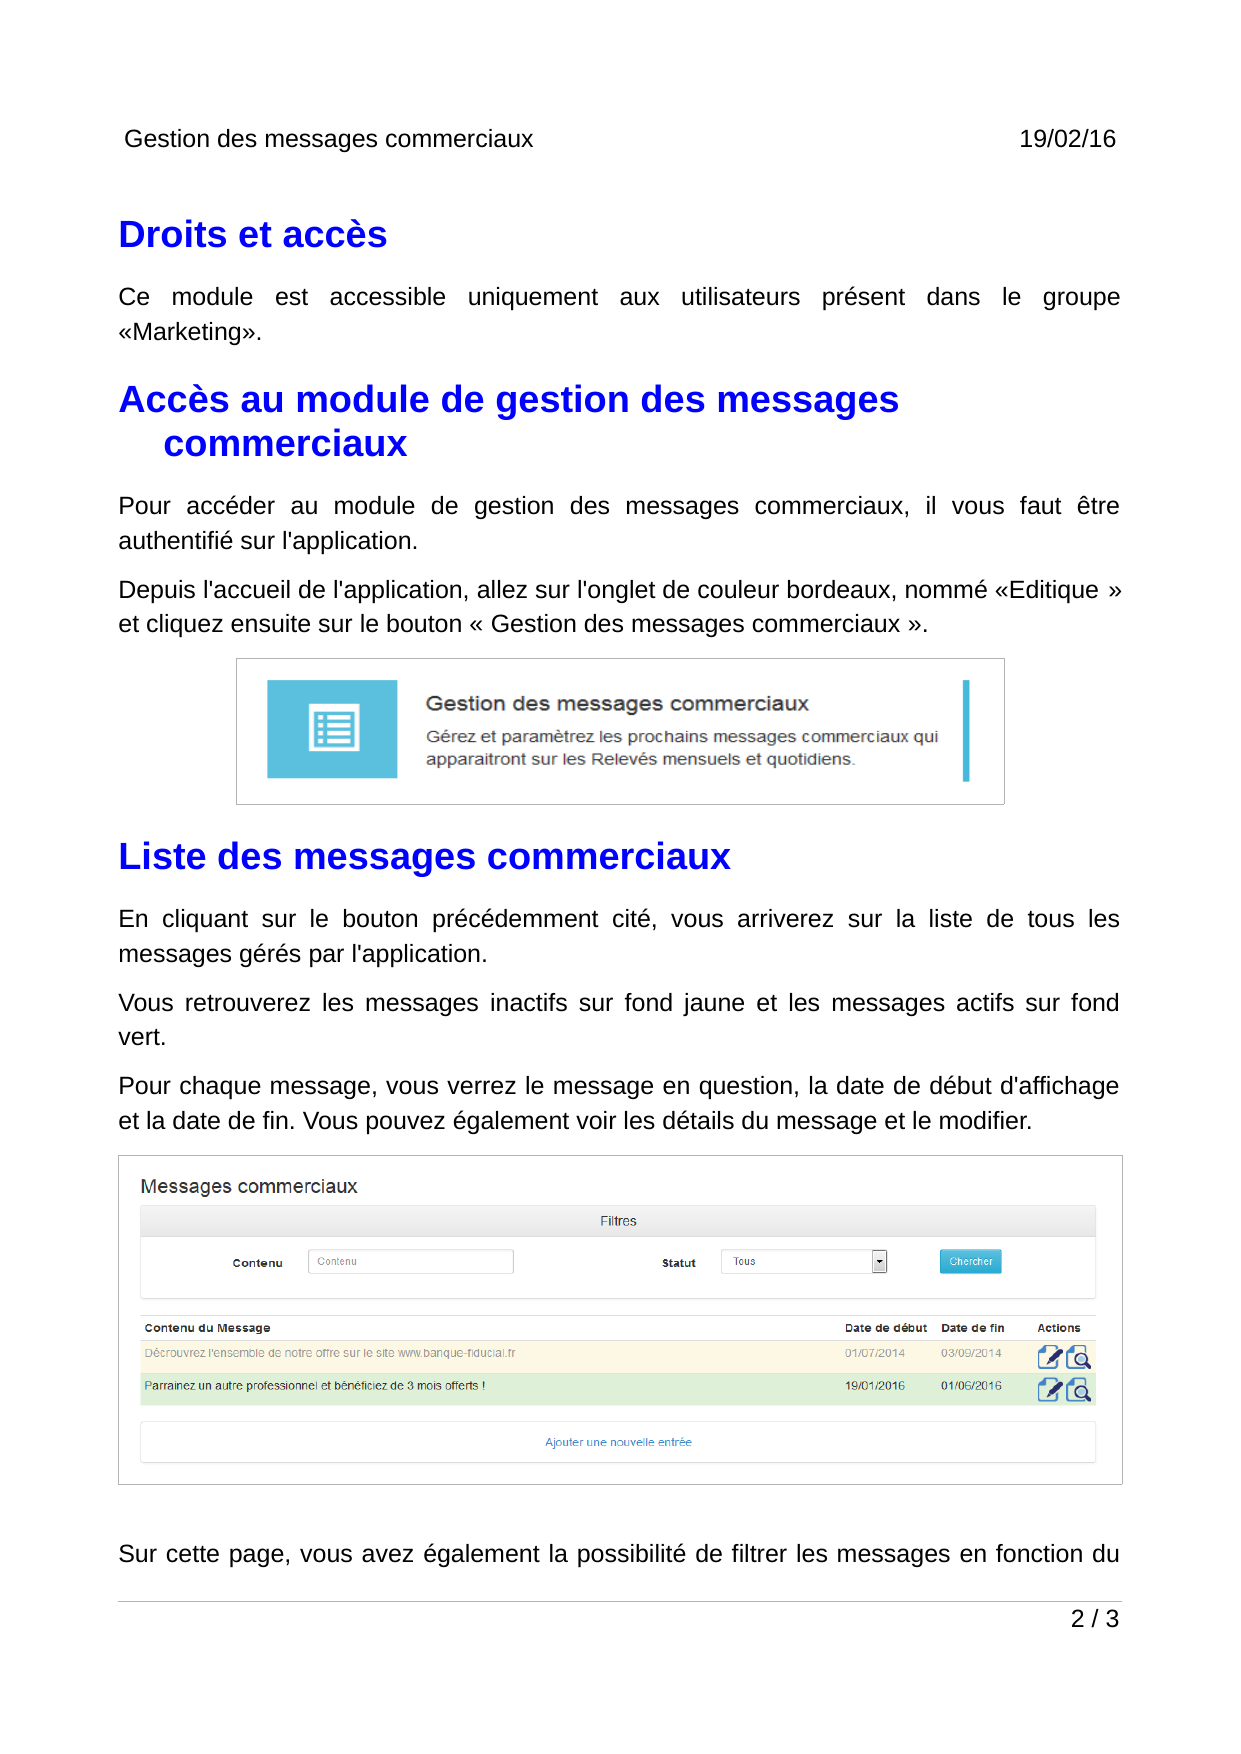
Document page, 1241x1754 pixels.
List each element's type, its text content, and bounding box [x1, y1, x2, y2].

picture [248, 670, 993, 793]
text Vous retrouverez les messages inactifs sur fond jaune et les messages actifs sur fond vert. [118, 988, 1122, 1051]
picture [130, 1166, 1111, 1473]
subtitle Droits et accès [118, 212, 1122, 255]
text Depuis l'accueil de l'application, allez sur l'onglet de couleur bordeaux, nommé «Editique » et cliquez ensuite sur le bouton « Gestion des messages commerciaux ». [118, 575, 1122, 638]
text Pour chaque message, vous verrez le message en question, la date de début d'affichage et la date de fin. Vous pouvez également voir les détails du message et le modifier. [118, 1071, 1122, 1134]
text Pour accéder au module de gestion des messages commerciaux, il vous faut être authentifié sur l'application. [118, 491, 1122, 554]
subtitle Liste des messages commerciaux [118, 834, 1122, 878]
subtitle Accès au module de gestion des messages commerciaux [118, 377, 1122, 464]
text En cliquant sur le bouton précédemment cité, vous arriverez sur la liste de tous les messages gérés par l'application. [118, 904, 1122, 967]
text Sur cette page, vous avez également la possibilité de filtrer les messages en fonction du [118, 1539, 1122, 1568]
text Ce module est accessible uniquement aux utilisateurs présent dans le groupe «Marketing». [118, 282, 1122, 345]
